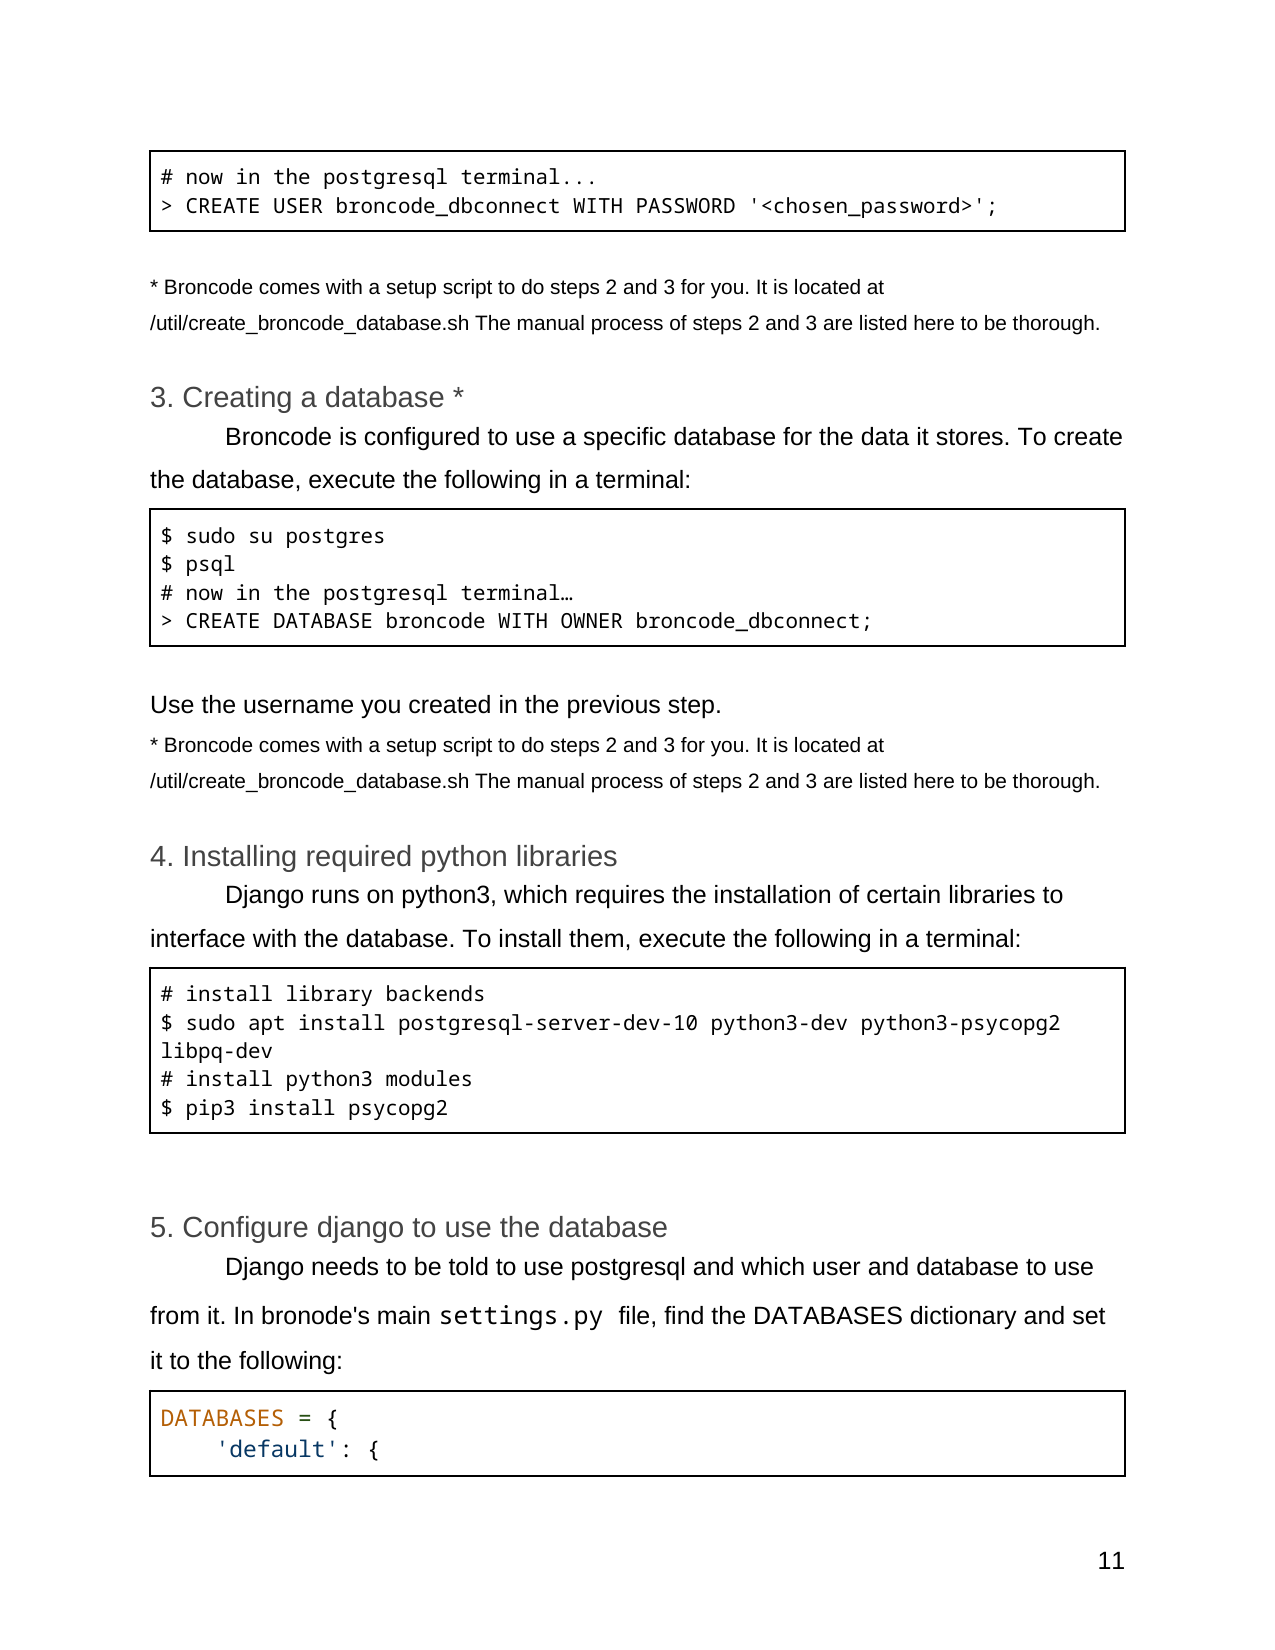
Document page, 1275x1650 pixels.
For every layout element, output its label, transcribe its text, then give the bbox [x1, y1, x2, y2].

text Use the username you created in the previous step. [150, 690, 1125, 719]
table_header $ sudo su postgres $ psql # now in the postgresql terminal… > CREATE DATABASE broncode WITH OWNER broncode_dbconnect; [151, 510, 1124, 645]
text * Broncode comes with a setup script to do steps 2 and 3 for you. It is located at /util/create_broncode_database.sh The manual process of steps 2 and 3 are listed here to be thorough. [150, 733, 1125, 793]
text Broncode is configured to use a specific database for the data it stores. To create the database, execute the following in a terminal: [150, 422, 1125, 494]
subtitle 5. Configure django to use the database [150, 1210, 1125, 1244]
text Django runs on python3, which requires the installation of certain libraries to interface with the database. To install them, execute the following in a terminal: [150, 880, 1125, 952]
text Django needs to be told to use postgresql and which user and database to use from it. In bronode's main settings.py file, find the DATABASES dictionary and set it to the following: [150, 1252, 1125, 1375]
table_header DATABASES = { 'default': { [151, 1392, 1124, 1475]
subtitle 4. Installing required python libraries [150, 838, 1125, 872]
subtitle 3. Creating a database * [150, 380, 1125, 414]
table_header # install library backends $ sudo apt install postgresql-server-dev-10 python3-dev python3-psycopg2 libpq-dev # install python3 modules $ pip3 install psycopg2 [151, 969, 1124, 1132]
text * Broncode comes with a setup script to do steps 2 and 3 for you. It is located at /util/create_broncode_database.sh The manual process of steps 2 and 3 are listed here to be thorough. [150, 275, 1125, 335]
table_header # now in the postgresql terminal... > CREATE USER broncode_dbconnect WITH PASSWORD '<chosen_password>'; [151, 152, 1124, 230]
